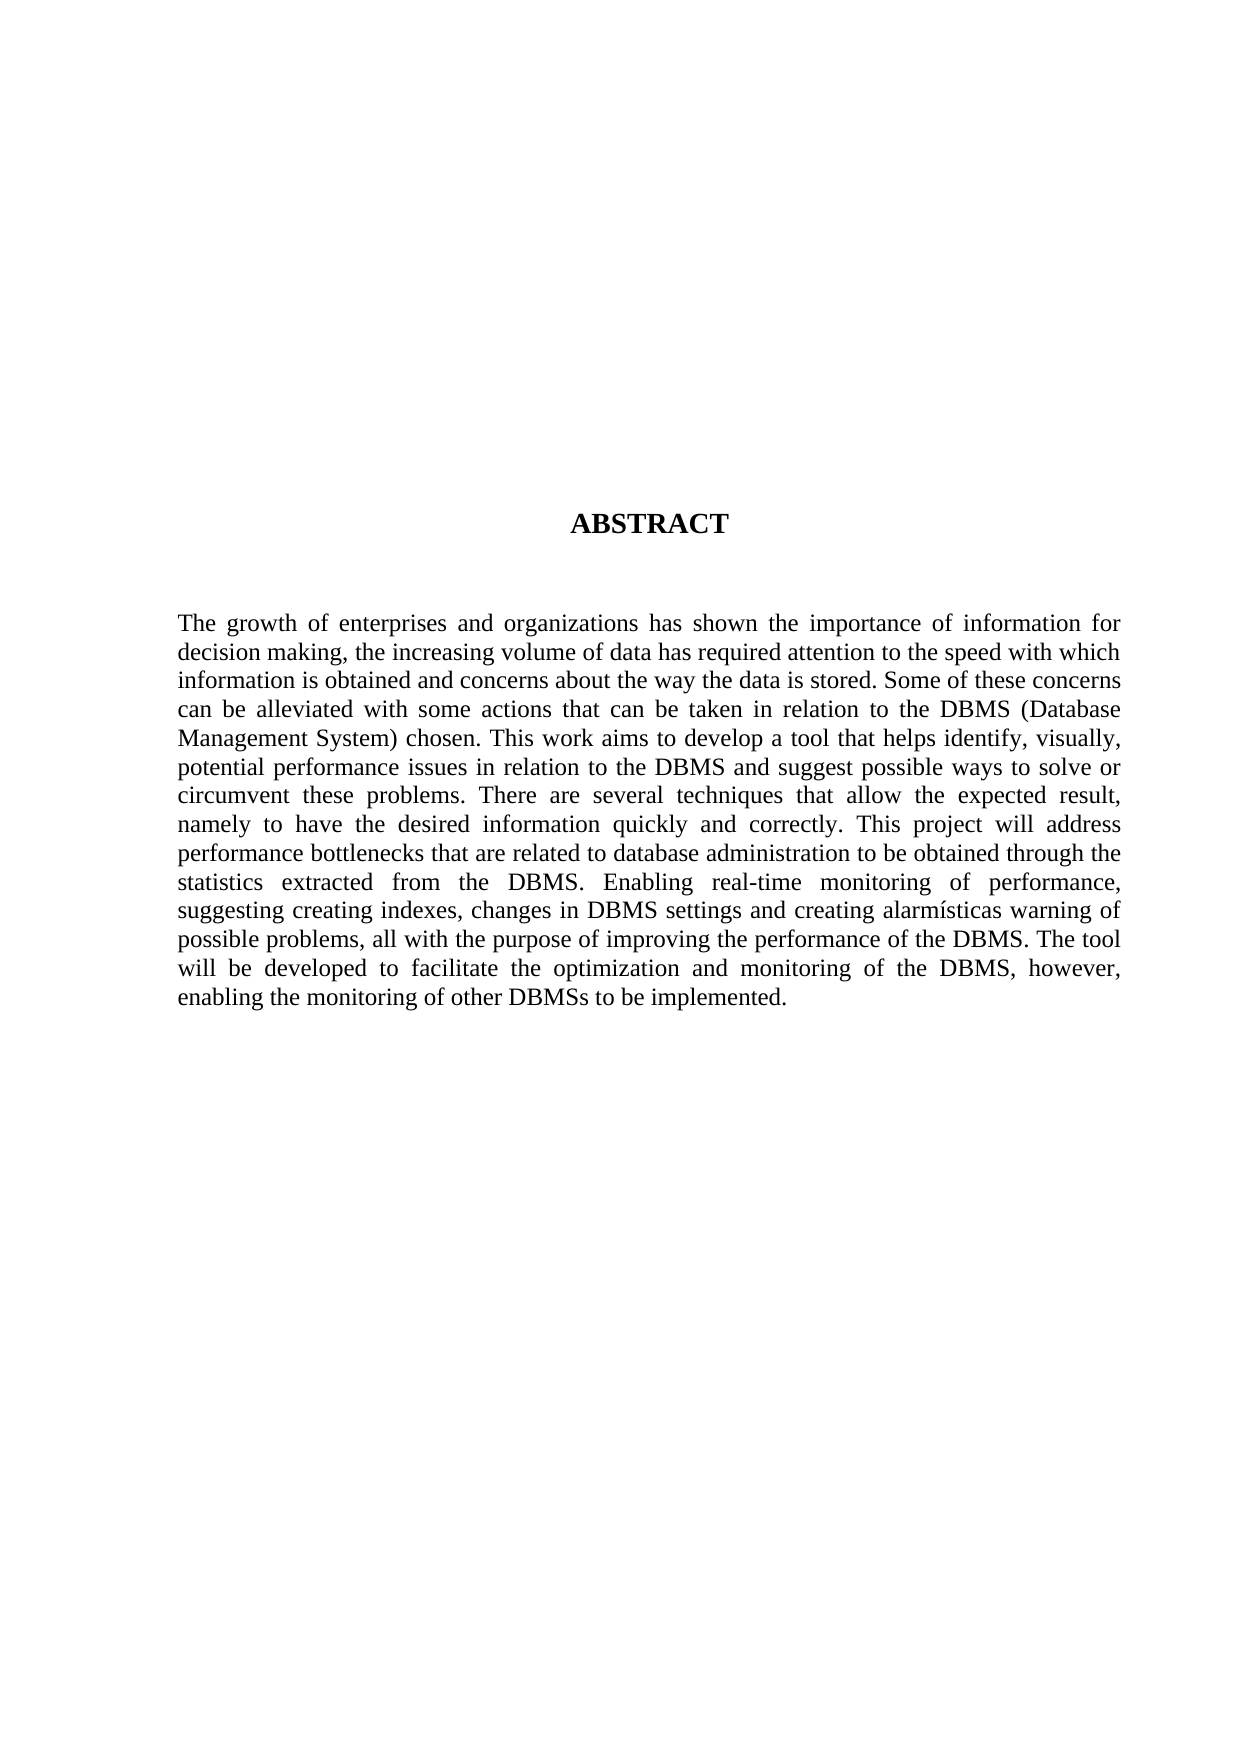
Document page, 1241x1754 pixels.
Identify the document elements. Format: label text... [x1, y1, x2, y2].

text Abstract [177, 506, 1122, 540]
text The growth of enterprises and organizations has shown the importance of information for decision making, the increasing volume of data has required attention to the speed with which information is obtained and concerns about the way the data is stored. Some of these concerns can be alleviated with some actions that can be taken in relation to the DBMS (Database Management System) chosen. This work aims to develop a tool that helps identify, visually, potential performance issues in relation to the DBMS and suggest possible ways to solve or circumvent these problems. There are several techniques that allow the expected result, namely to have the desired information quickly and correctly. This project will address performance bottlenecks that are related to database administration to be obtained through the statistics extracted from the DBMS. Enabling real-time monitoring of performance, suggesting creating indexes, changes in DBMS settings and creating alarmísticas warning of possible problems, all with the purpose of improving the performance of the DBMS. The tool will be developed to facilitate the optimization and monitoring of the DBMS, however, enabling the monitoring of other DBMSs to be implemented. [177, 608, 1122, 1010]
